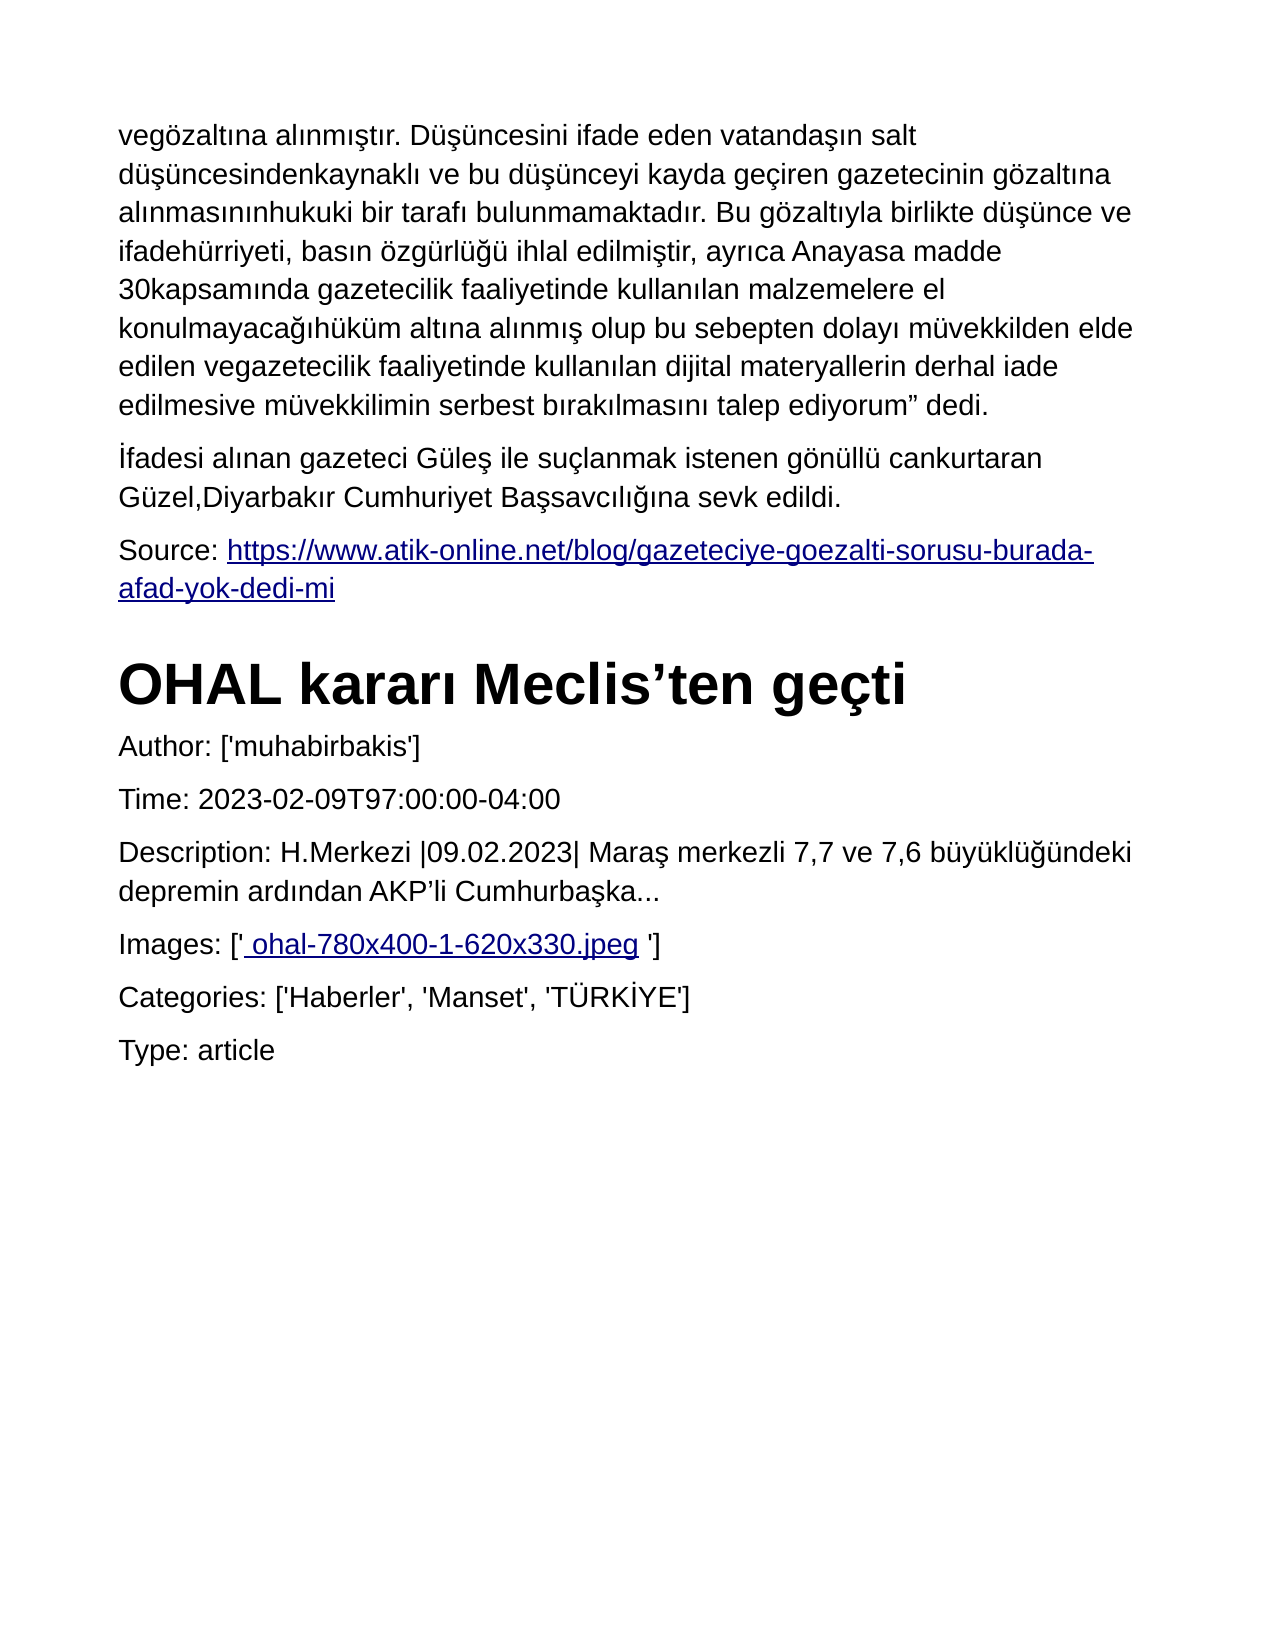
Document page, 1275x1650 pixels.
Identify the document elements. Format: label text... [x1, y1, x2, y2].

text İfadesi alınan gazeteci Güleş ile suçlanmak istenen gönüllü cankurtaran Güzel,Diyarbakır Cumhuriyet Başsavcılığına sevk edildi. [118, 441, 1157, 513]
text Description: H.Merkezi |09.02.2023| Maraş merkezli 7,7 ve 7,6 büyüklüğündeki depremin ardından AKP’li Cumhurbaşka... [118, 835, 1157, 907]
text Source: https://www.atik-online.net/blog/gazeteciye-goezalti-sorusu-burada-afad-yok-dedi-mi [118, 533, 1157, 605]
text Type: article [118, 1033, 1157, 1067]
text Time: 2023-02-09T97:00:00-04:00 [118, 782, 1157, 816]
subtitle OHAL kararı Meclis’ten geçti [118, 649, 1157, 716]
text Author: ['muhabirbakis'] [118, 729, 1157, 762]
text Categories: ['Haberler', 'Manset', 'TÜRKİYE'] [118, 980, 1157, 1013]
text Images: [' ohal-780x400-1-620x330.jpeg '] [118, 927, 1157, 960]
text vegözaltına alınmıştır. Düşüncesini ifade eden vatandaşın salt düşüncesindenkaynaklı ve bu düşünceyi kayda geçiren gazetecinin gözaltına alınmasınınhukuki bir tarafı bulunmamaktadır. Bu gözaltıyla birlikte düşünce ve ifadehürriyeti, basın özgürlüğü ihlal edilmiştir, ayrıca Anayasa madde 30kapsamında gazetecilik faaliyetinde kullanılan malzemelere el konulmayacağıhüküm altına alınmış olup bu sebepten dolayı müvekkilden elde edilen vegazetecilik faaliyetinde kullanılan dijital materyallerin derhal iade edilmesive müvekkilimin serbest bırakılmasını talep ediyorum” dedi. [118, 118, 1157, 421]
